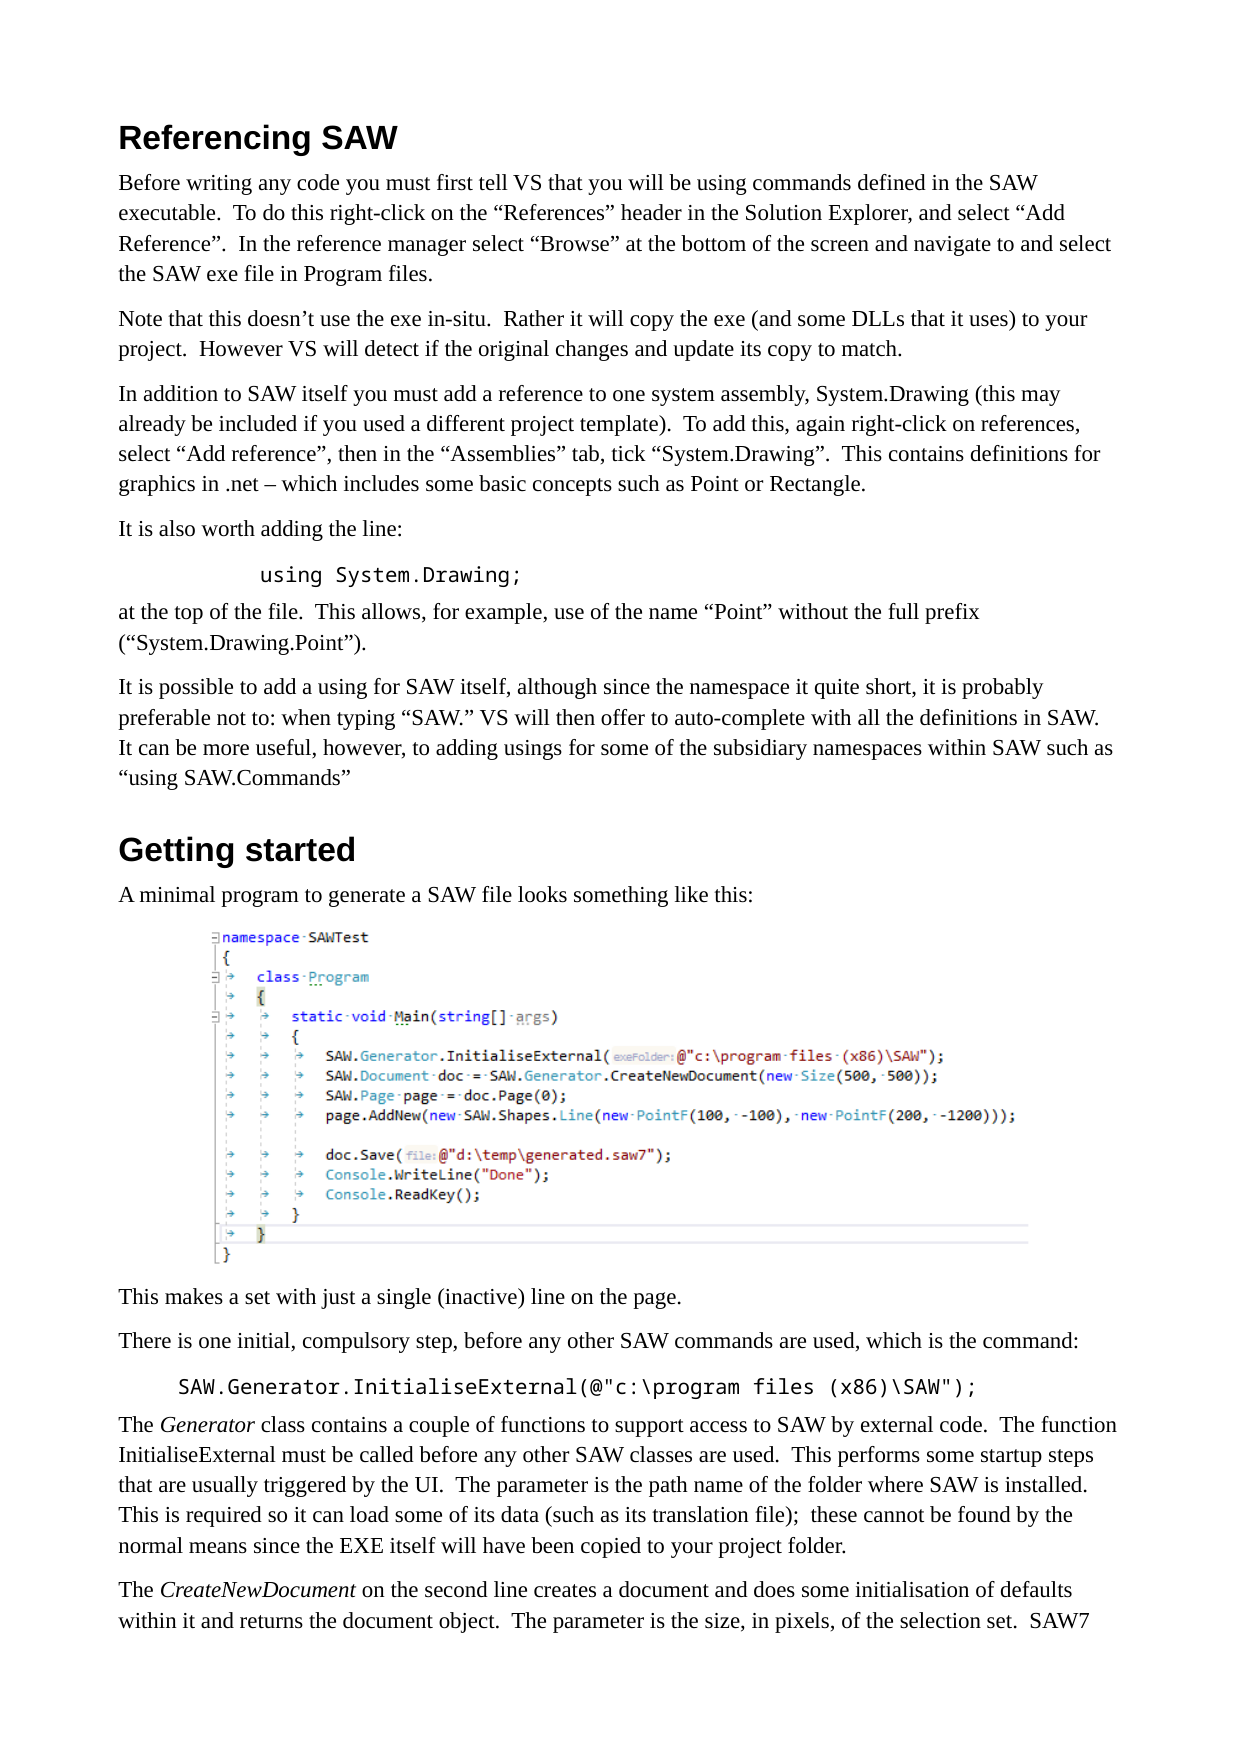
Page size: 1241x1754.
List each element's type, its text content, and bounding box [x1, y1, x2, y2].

text SAW.Generator.InitialiseExternal(@"c:\program files (x86)\SAW"); [177, 1372, 1122, 1401]
text There is one initial, compulsory step, before any other SAW commands are used, which is the command: [118, 1327, 1122, 1354]
text This makes a set with just a single (inactive) line on the page. [118, 1283, 1122, 1309]
picture [211, 925, 1029, 1265]
text It is possible to add a using for SAW itself, although since the namespace it quite short, it is probably preferable not to: when typing “SAW.” VS will then offer to auto-complete with all the definitions in SAW. It can be more useful, however, to adding usings for some of the subsidiary namespaces within SAW such as “using SAW.Commands” [118, 673, 1122, 790]
text using System.Drawing; [177, 560, 1122, 588]
text The CreateNewDocument on the second line creates a document and does some initialisation of defaults within it and returns the document object. The parameter is the size, in pixels, of the selection set. SAW7 [118, 1576, 1122, 1633]
text It is also worth adding the line: [118, 515, 1122, 541]
text at the top of the file. This allows, for example, use of the name “Point” without the full prefix (“System.Drawing.Point”). [118, 598, 1122, 655]
text In addition to SAW itself you must add a reference to one system assembly, System.Drawing (this may already be included if you used a different project template). To add this, again right-click on references, select “Add reference”, then in the “Assemblies” tab, tick “System.Drawing”. This contains definitions for graphics in .net – which includes some basic concepts such as Point or Rectangle. [118, 380, 1122, 497]
text A minimal program to generate a SAW file looks something like this: [118, 881, 1122, 907]
text The Generator class contains a couple of functions to support access to SAW by external code. The function InitialiseExternal must be called before any other SAW classes are used. This performs some startup steps that are usually triggered by the UI. The parameter is the path name of the folder where SAW is installed. This is required so it can load some of its data (such as its translation file); these cannot be found by the normal means since the EXE itself will have been copied to your project folder. [118, 1411, 1122, 1558]
text Before writing any code you must first tell VS that you will be using commands defined in the SAW executable. To do this right-click on the “References” header in the Solution Explorer, and select “Add Reference”. In the reference manager select “Browse” at the bottom of the screen and navigate to and select the SAW exe file in Program files. [118, 169, 1122, 286]
subtitle Referencing SAW [118, 118, 1122, 157]
text Note that this doesn’t use the exe in-situ. Rather it will copy the exe (and some DLLs that it uses) to your project. However VS will detect if the original changes and update its copy to match. [118, 305, 1122, 361]
subtitle Getting started [118, 830, 1122, 868]
